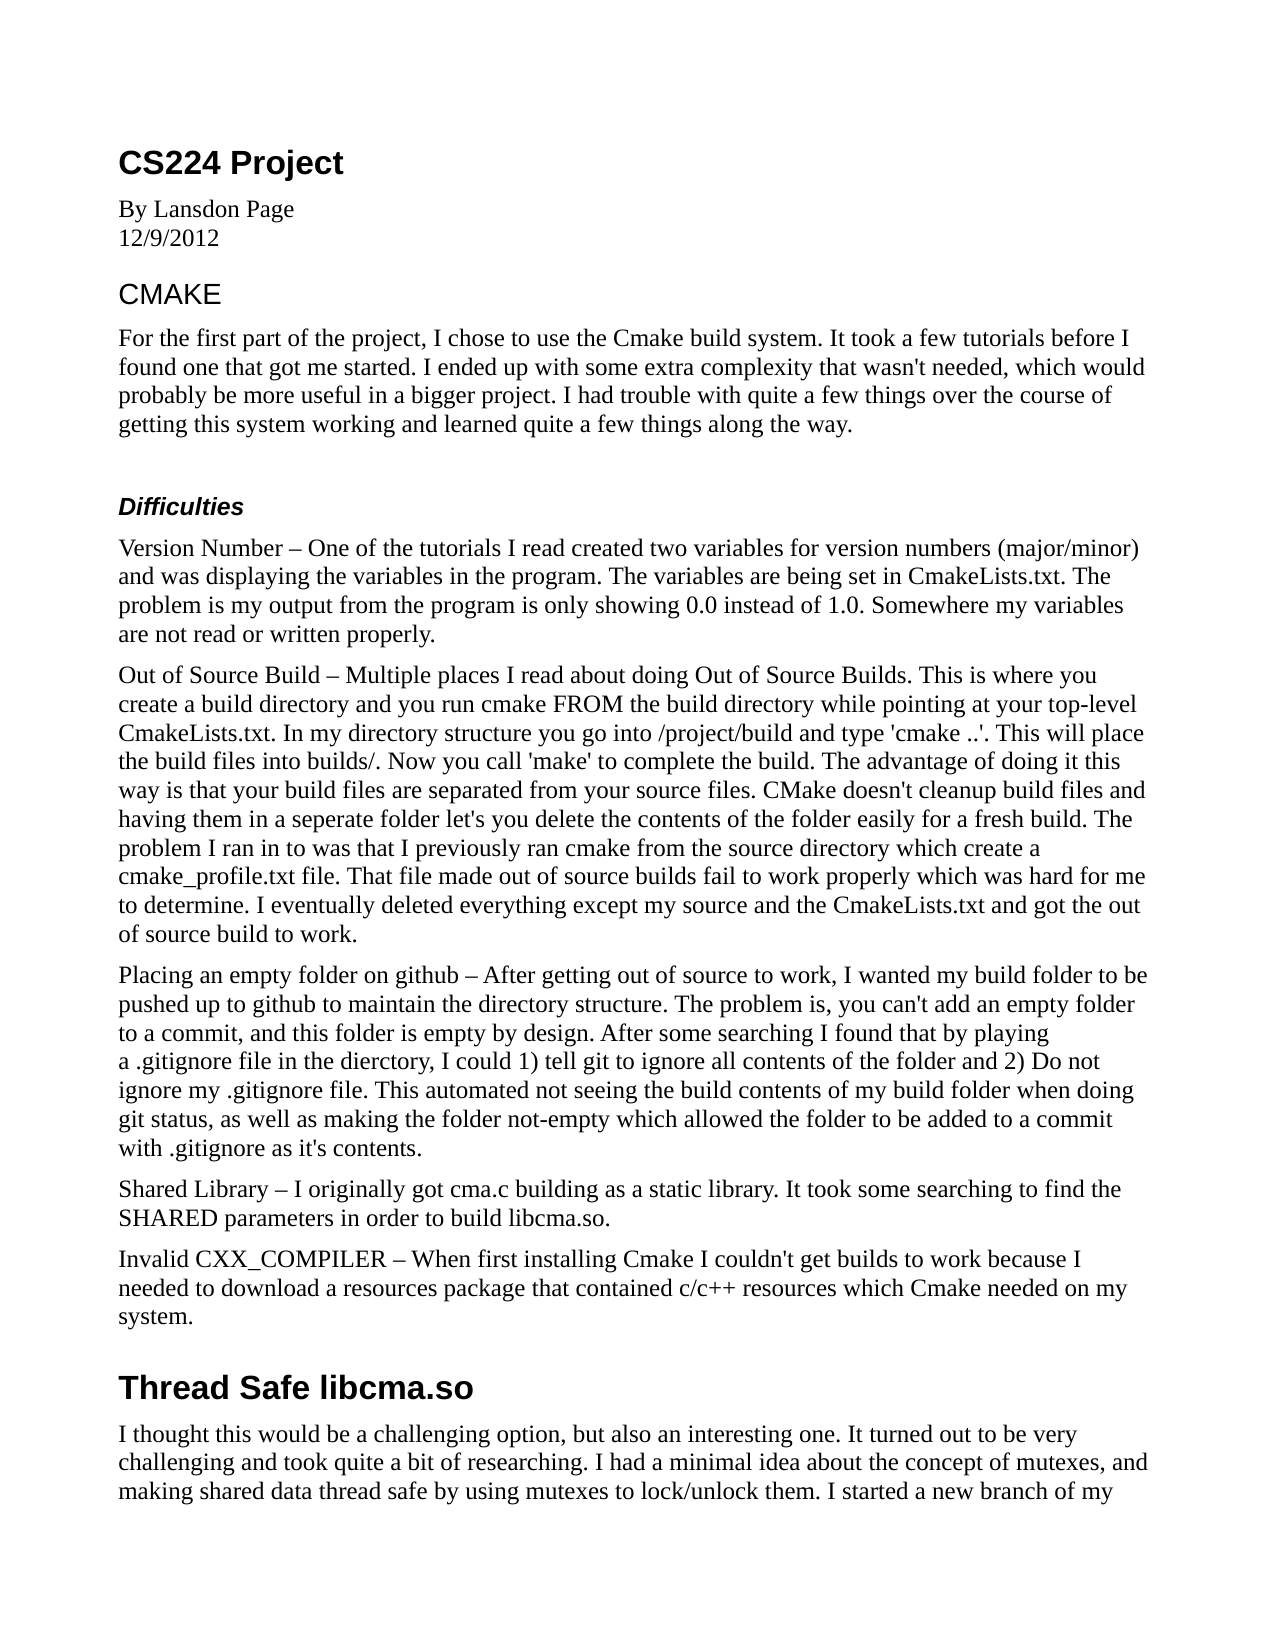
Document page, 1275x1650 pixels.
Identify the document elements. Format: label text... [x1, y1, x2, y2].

text Invalid CXX_COMPILER – When first installing Cmake I couldn't get builds to work because I needed to download a resources package that contained c/c++ resources which Cmake needed on my system. [118, 1244, 1157, 1330]
subtitle Thread Safe libcma.so [118, 1368, 1157, 1406]
text Out of Source Build – Multiple places I read about doing Out of Source Builds. This is where you create a build directory and you run cmake FROM the build directory while pointing at your top-level CmakeLists.txt. In my directory structure you go into /project/build and type 'cmake ..'. This will place the build files into builds/. Now you call 'make' to complete the build. The advantage of doing it this way is that your build files are separated from your source files. CMake doesn't cleanup build files and having them in a seperate folder let's you delete the contents of the folder easily for a fresh build. The problem I ran in to was that I previously ran cmake from the source directory which create a cmake_profile.txt file. That file made out of source builds fail to work properly which was hard for me to determine. I eventually deleted everything except my source and the CmakeLists.txt and got the out of source build to work. [118, 660, 1157, 948]
text Version Number – One of the tutorials I read created two variables for version numbers (major/minor) and was displaying the variables in the program. The variables are being set in CmakeLists.txt. The problem is my output from the program is only showing 0.0 instead of 1.0. Somewhere my variables are not read or written properly. [118, 533, 1157, 648]
text By Lansdon Page [118, 194, 1157, 223]
subtitle Difficulties [118, 492, 1157, 520]
subtitle CMAKE [118, 277, 1157, 310]
text 12/9/2012 [118, 223, 1157, 252]
text For the first part of the project, I chose to use the Cmake build system. It took a few tutorials before I found one that got me started. I ended up with some extra complexity that wasn't needed, which would probably be more useful in a bigger project. I had trouble with quite a few things over the course of getting this system working and learned quite a few things along the way. [118, 323, 1157, 438]
subtitle CS224 Project [118, 143, 1157, 182]
text Shared Library – I originally got cma.c building as a static library. It took some searching to find the SHARED parameters in order to build libcma.so. [118, 1174, 1157, 1231]
text I thought this would be a challenging option, but also an interesting one. It turned out to be very challenging and took quite a bit of researching. I had a minimal idea about the concept of mutexes, and making shared data thread safe by using mutexes to lock/unlock them. I started a new branch of my [118, 1419, 1157, 1505]
text Placing an empty folder on github – After getting out of source to work, I wanted my build folder to be pushed up to github to maintain the directory structure. The problem is, you can't add an empty folder to a commit, and this folder is empty by design. After some searching I found that by playing a .gitignore file in the dierctory, I could 1) tell git to ignore all contents of the folder and 2) Do not ignore my .gitignore file. This automated not seeing the build contents of my build folder when doing git status, as well as making the folder not-empty which allowed the folder to be added to a commit with .gitignore as it's contents. [118, 960, 1157, 1161]
